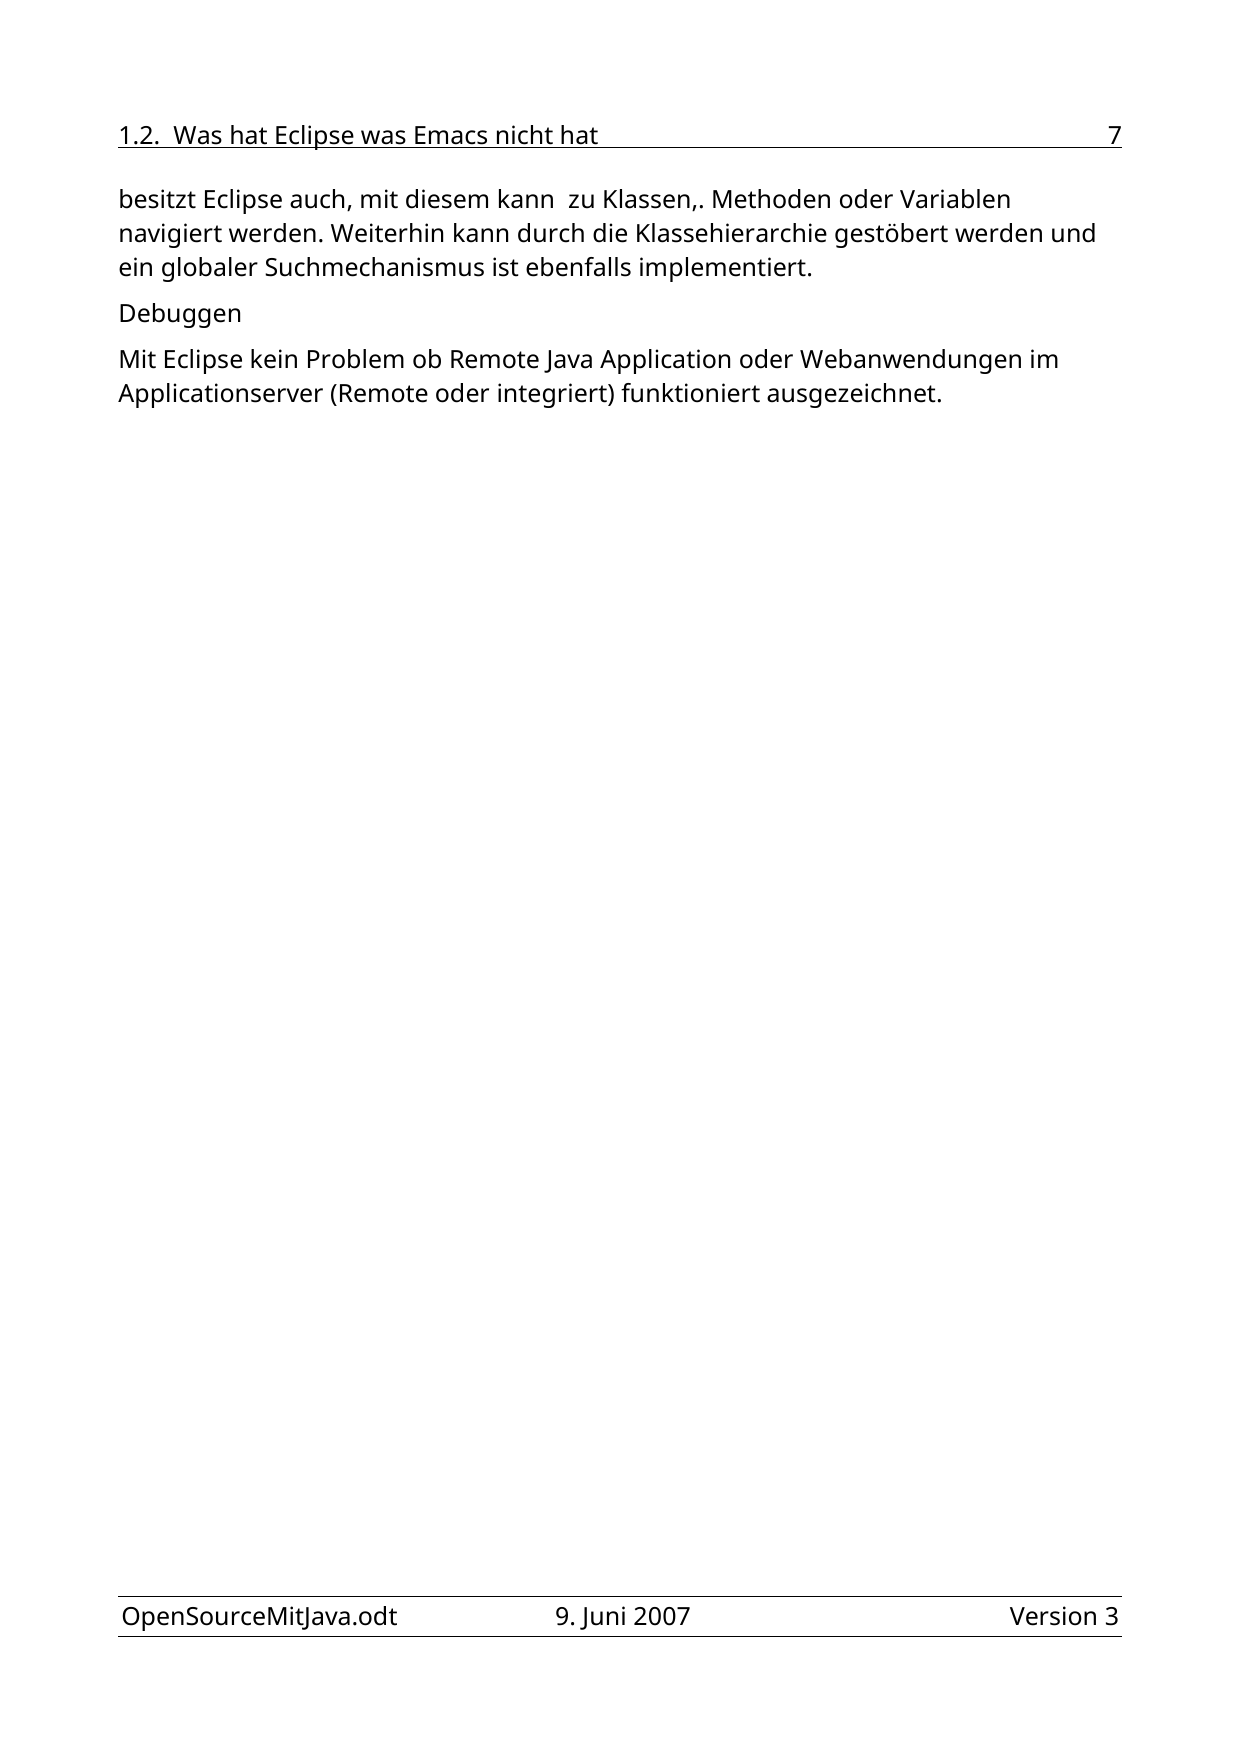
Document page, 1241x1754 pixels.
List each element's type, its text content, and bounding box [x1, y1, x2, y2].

text Debuggen [118, 296, 1122, 330]
text Mit Eclipse kein Problem ob Remote Java Application oder Webanwendungen im Applicationserver (Remote oder integriert) funktioniert ausgezeichnet. [118, 342, 1122, 410]
text besitzt Eclipse auch, mit diesem kann zu Klassen,. Methoden oder Variablen navigiert werden. Weiterhin kann durch die Klassehierarchie gestöbert werden und ein globaler Suchmechanismus ist ebenfalls implementiert. [118, 182, 1122, 283]
